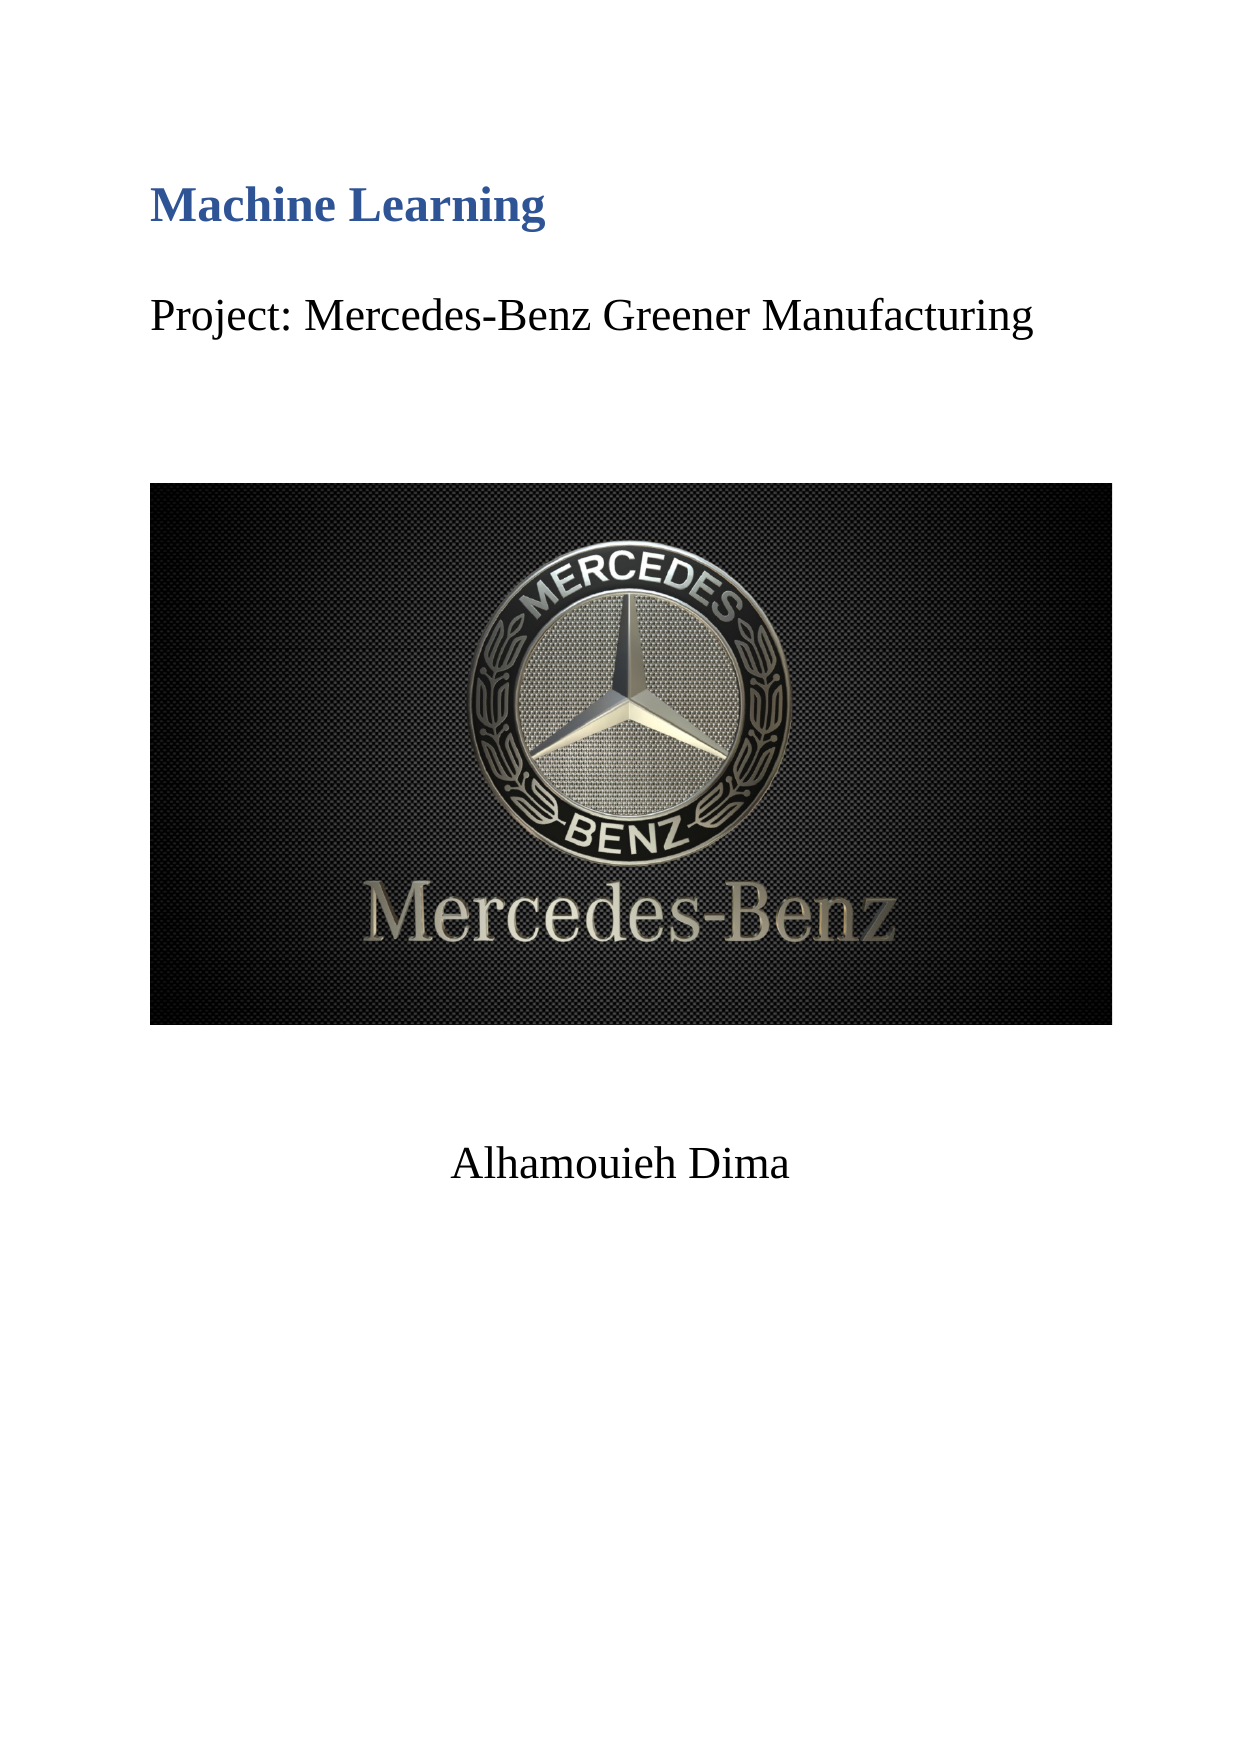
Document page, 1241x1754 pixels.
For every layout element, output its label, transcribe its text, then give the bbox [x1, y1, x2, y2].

subtitle Project: Mercedes-Benz Greener Manufacturing [150, 287, 1090, 340]
text Alhamouieh Dima [150, 1136, 1090, 1189]
subtitle Machine Learning [150, 175, 1090, 232]
